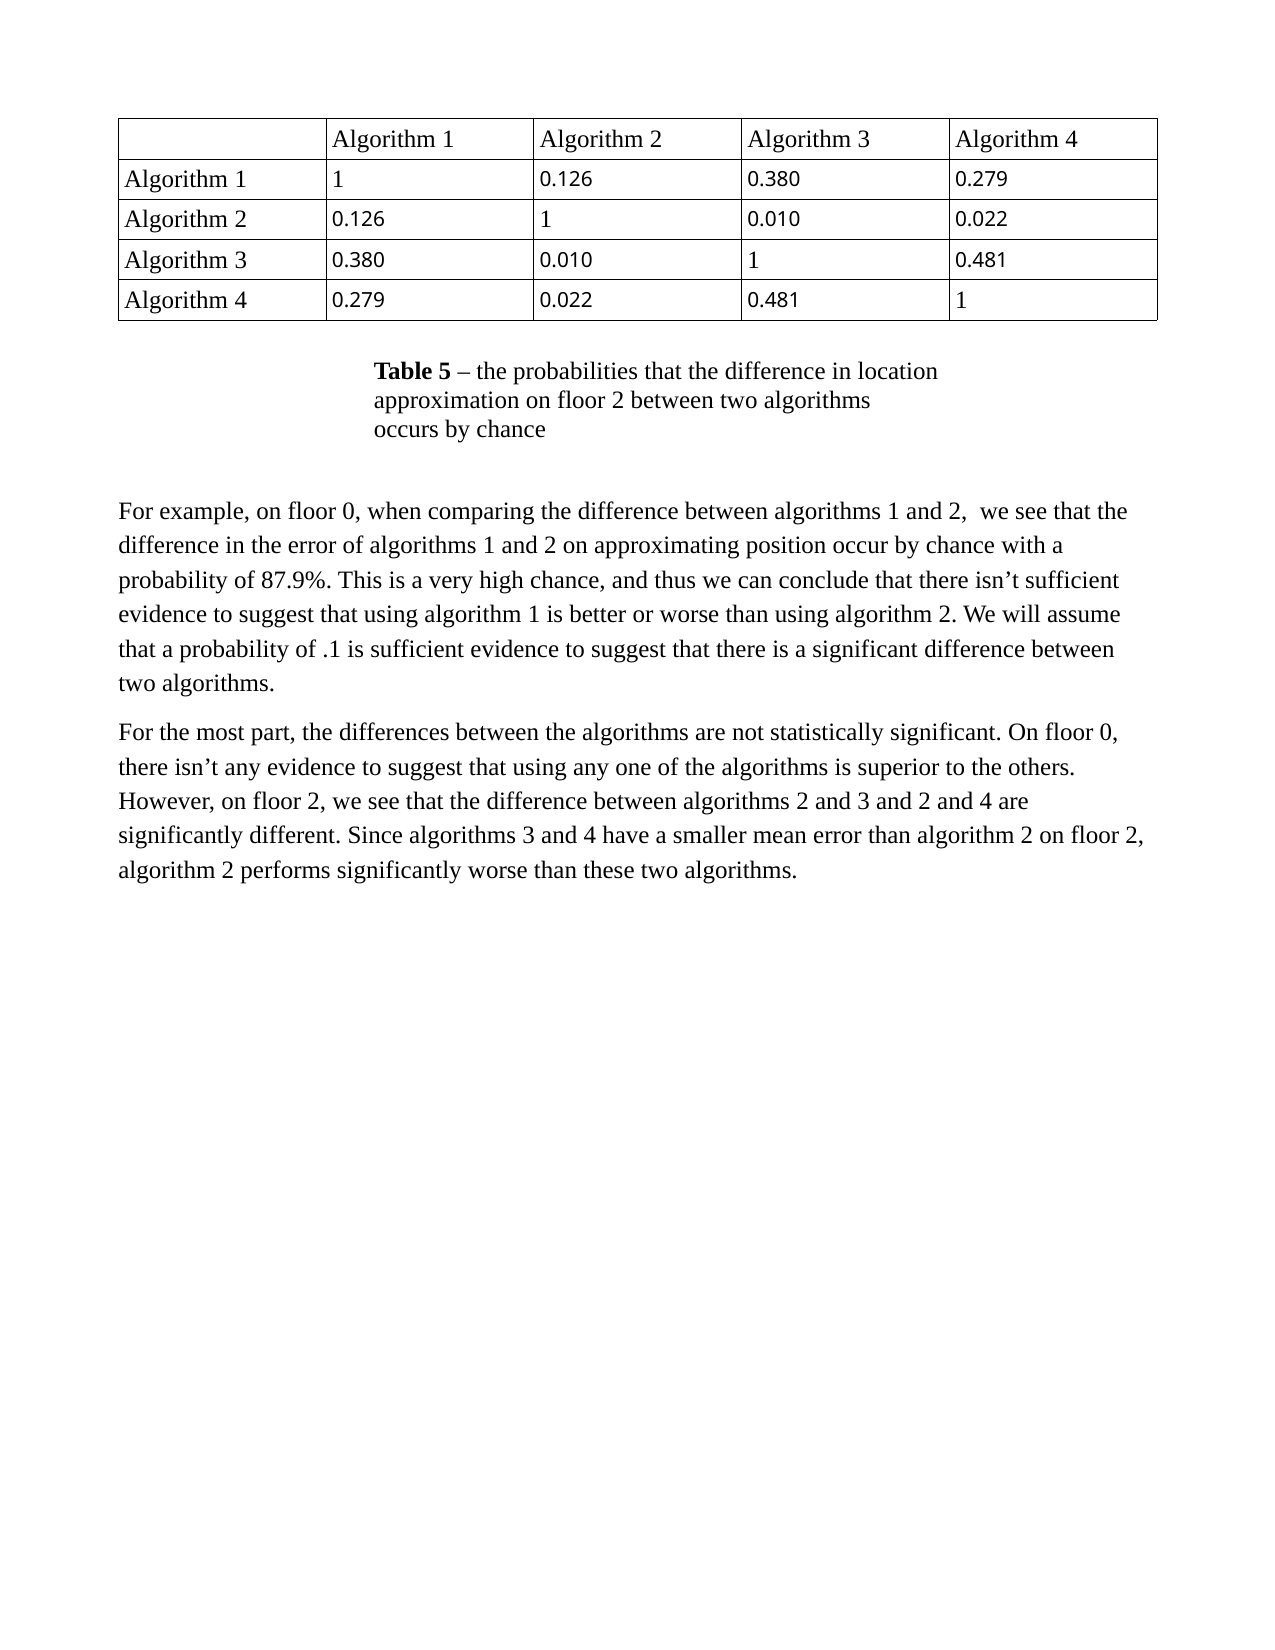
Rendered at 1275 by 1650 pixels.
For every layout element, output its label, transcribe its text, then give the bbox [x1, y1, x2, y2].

table_cell 0.010 [534, 240, 741, 279]
table_cell 0.010 [742, 200, 949, 239]
table_header Algorithm 3 [742, 119, 949, 158]
table_cell 0.279 [950, 160, 1157, 199]
table_cell 0.022 [950, 200, 1157, 239]
table_cell 1 [327, 160, 533, 199]
table_cell 0.126 [327, 200, 533, 239]
table_cell 1 [950, 280, 1157, 320]
table_cell 0.380 [742, 160, 949, 199]
table_cell 0.481 [950, 240, 1157, 279]
table_cell 0.126 [534, 160, 741, 199]
table_cell 0.481 [742, 280, 949, 320]
table_cell Algorithm 1 [119, 160, 326, 199]
table_header Algorithm 2 [534, 119, 741, 158]
table_cell Algorithm 4 [119, 280, 326, 320]
table_header Algorithm 4 [950, 119, 1157, 158]
table_cell 0.022 [534, 280, 741, 320]
table_cell Algorithm 3 [119, 240, 326, 279]
table_cell 0.279 [327, 280, 533, 320]
table_header Algorithm 1 [327, 119, 533, 158]
table_header [119, 119, 326, 158]
text For the most part, the differences between the algorithms are not statistically significant. On floor 0, there isn’t any evidence to suggest that using any one of the algorithms is superior to the others. However, on floor 2, we see that the difference between algorithms 2 and 3 and 2 and 4 are significantly different. Since algorithms 3 and 4 have a smaller mean error than algorithm 2 on floor 2, algorithm 2 performs significantly worse than these two algorithms. [118, 717, 1157, 884]
table_cell 0.380 [327, 240, 533, 279]
text For example, on floor 0, when comparing the difference between algorithms 1 and 2, we see that the difference in the error of algorithms 1 and 2 on approximating position occur by chance with a probability of 87.9%. This is a very high chance, and thus we can conclude that there isn’t sufficient evidence to suggest that using algorithm 1 is better or worse than using algorithm 2. We will assume that a probability of .1 is sufficient evidence to suggest that there is a significant difference between two algorithms. [118, 496, 1157, 697]
table_cell 1 [534, 200, 741, 239]
table_cell 1 [742, 240, 949, 279]
table_cell Algorithm 2 [119, 200, 326, 239]
